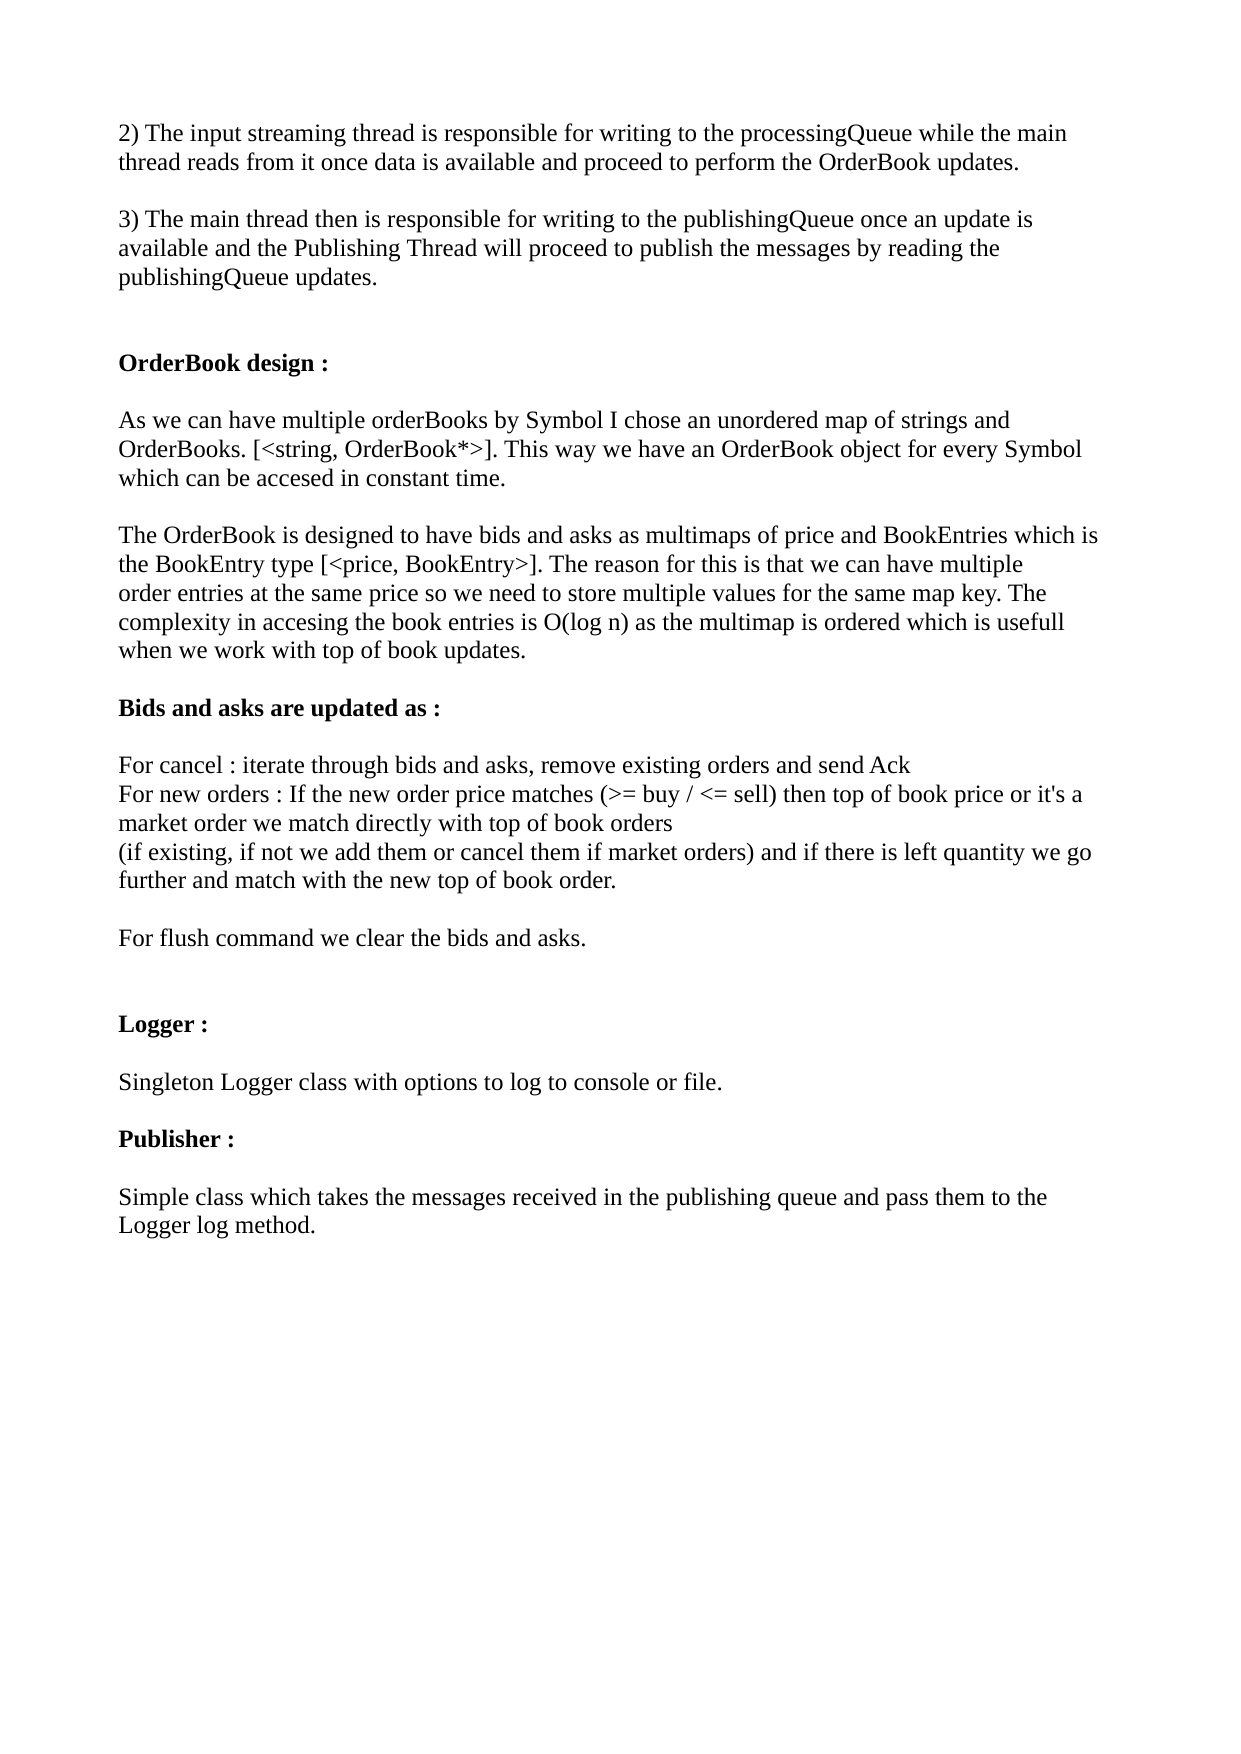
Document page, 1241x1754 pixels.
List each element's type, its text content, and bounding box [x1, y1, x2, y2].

text Publisher : [118, 1124, 1122, 1153]
text 2) The input streaming thread is responsible for writing to the processingQueue while the main thread reads from it once data is available and proceed to perform the OrderBook updates. [118, 118, 1122, 176]
text (if existing, if not we add them or cancel them if market orders) and if there is left quantity we go further and match with the new top of book order. [118, 837, 1122, 894]
text For flush command we clear the bids and asks. [118, 923, 1122, 952]
text 3) The main thread then is responsible for writing to the publishingQueue once an update is available and the Publishing Thread will proceed to publish the messages by reading the publishingQueue updates. [118, 204, 1122, 291]
text As we can have multiple orderBooks by Symbol I chose an unordered map of strings and OrderBooks. [<string, OrderBook*>]. This way we have an OrderBook object for every Symbol which can be accesed in constant time. [118, 406, 1122, 492]
text Bids and asks are updated as : [118, 693, 1122, 722]
text For cancel : iterate through bids and asks, remove existing orders and send Ack [118, 751, 1122, 779]
text OrderBook design : [118, 348, 1122, 377]
text Singleton Logger class with options to log to console or file. [118, 1067, 1122, 1096]
text Logger : [118, 1009, 1122, 1038]
text The OrderBook is designed to have bids and asks as multimaps of price and BookEntries which is the BookEntry type [<price, BookEntry>]. The reason for this is that we can have multiple [118, 521, 1122, 578]
text For new orders : If the new order price matches (>= buy / <= sell) then top of book price or it's a market order we match directly with top of book orders [118, 779, 1122, 837]
text order entries at the same price so we need to store multiple values for the same map key. The complexity in accesing the book entries is O(log n) as the multimap is ordered which is usefull when we work with top of book updates. [118, 578, 1122, 664]
text Simple class which takes the messages received in the publishing queue and pass them to the Logger log method. [118, 1182, 1122, 1239]
